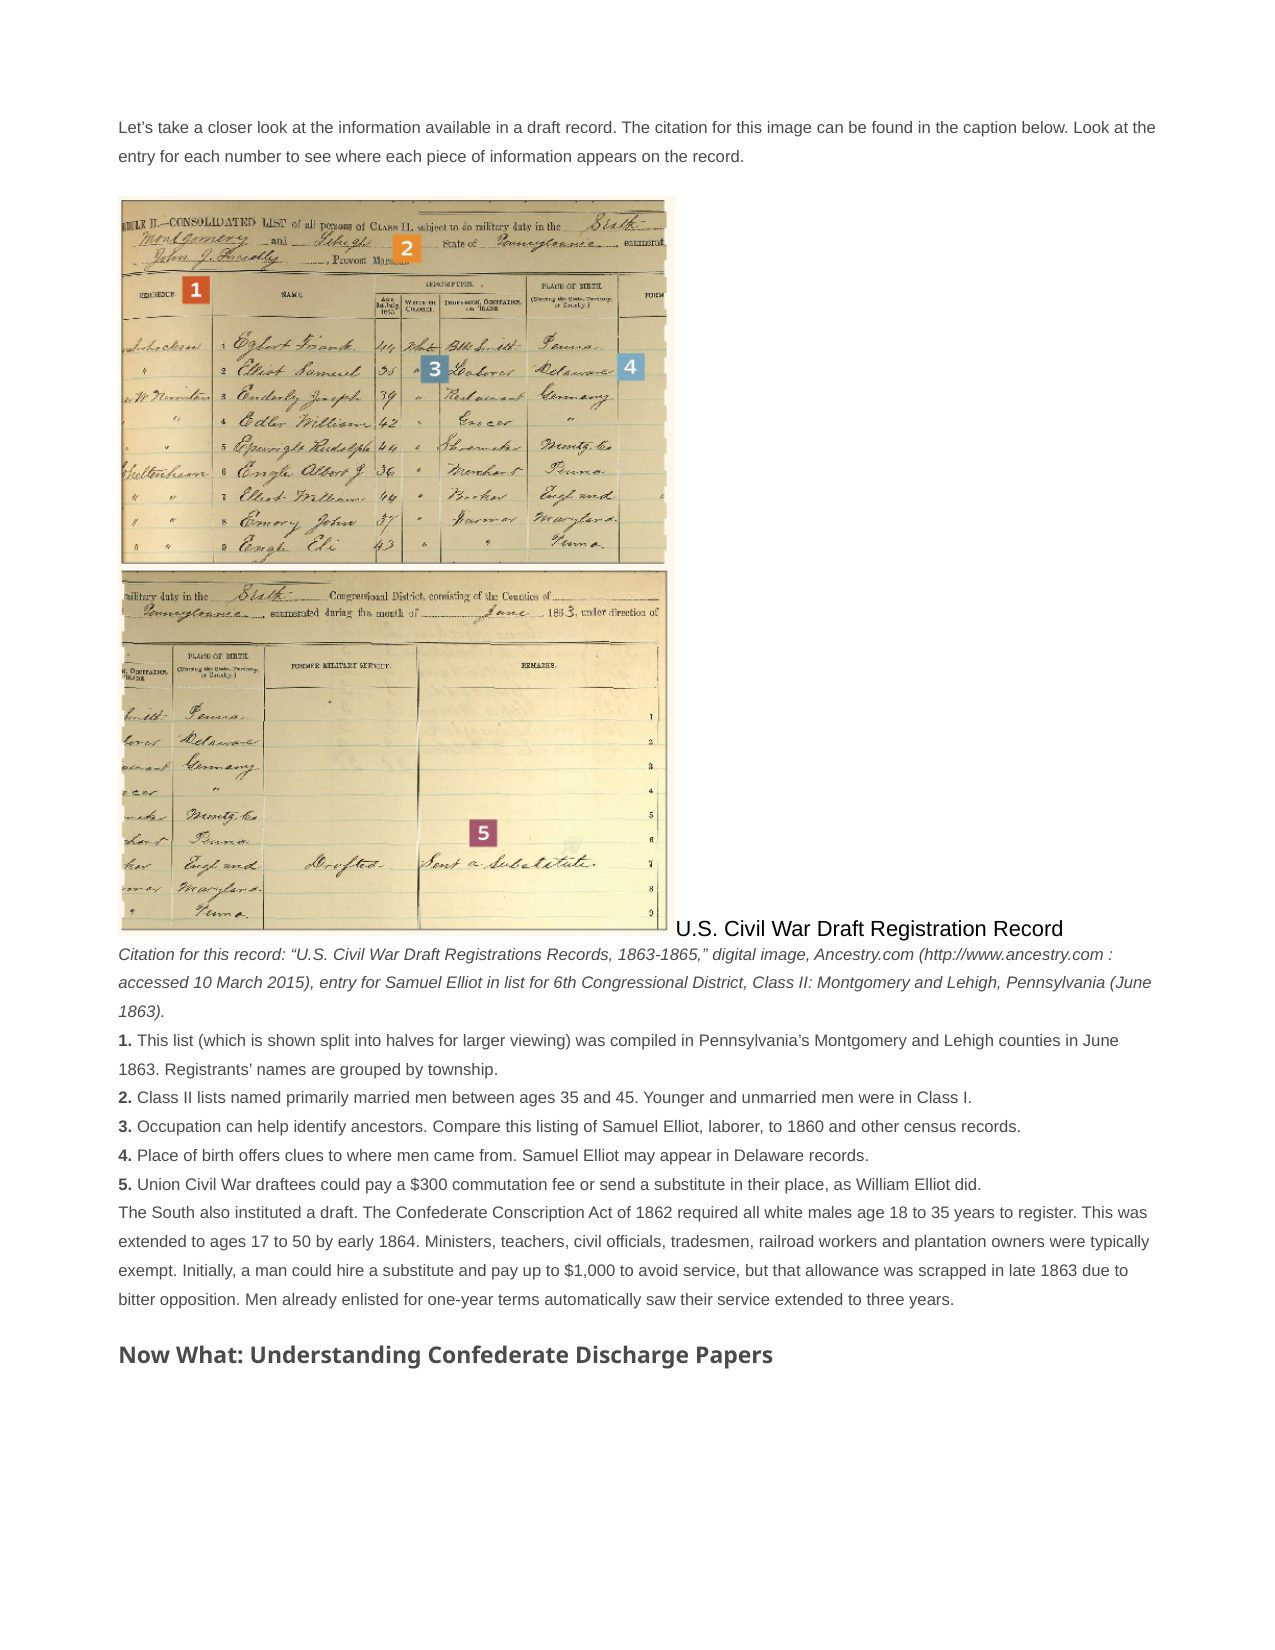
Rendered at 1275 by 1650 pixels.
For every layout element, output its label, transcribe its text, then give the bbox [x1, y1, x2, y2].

text Let’s take a closer look at the information available in a draft record. The citation for this image can be found in the caption below. Look at the entry for each number to see where each piece of information appears on the record. [118, 118, 1157, 166]
text 2. Class II lists named primarily married men between ages 35 and 45. Younger and unmarried men were in Class I. [118, 1088, 1157, 1107]
text 1. This list (which is shown split into halves for larger viewing) was compiled in Pennsylvania’s Montgomery and Lehigh counties in June 1863. Registrants’ names are grouped by township. [118, 1031, 1157, 1079]
text 5. Union Civil War draftees could pay a $300 commutation fee or send a substitute in their place, as William Elliot did. [118, 1174, 1157, 1194]
text 4. Place of birth offers clues to where men came from. Samuel Elliot may appear in Delaware records. [118, 1146, 1157, 1165]
text Now What: Understanding Confederate Discharge Papers [118, 1339, 1157, 1370]
text Citation for this record: “U.S. Civil War Draft Registrations Records, 1863-1865,” digital image, Ancestry.com (http://www.ancestry.com : accessed 10 March 2015), entry for Samuel Elliot in list for 6th Congressional District, Class II: Montgomery and Lehigh, Pennsylvania (June 1863). [118, 944, 1157, 1021]
picture [118, 196, 676, 936]
text The South also instituted a draft. The Confederate Conscription Act of 1862 required all white males age 18 to 35 years to register. This was extended to ages 17 to 50 by early 1864. Ministers, teachers, civil officials, tradesmen, railroad workers and plantation owners were typically exempt. Initially, a man could hire a substitute and pay up to $1,000 to avoid service, but that allowance was scrapped in late 1863 due to bitter opposition. Men already enlisted for one-year terms automatically saw their service extended to three years. [118, 1203, 1157, 1309]
text 3. Occupation can help identify ancestors. Compare this listing of Samuel Elliot, laborer, to 1860 and other census records. [118, 1117, 1157, 1136]
text U.S. Civil War Draft Registration Record [118, 196, 1157, 941]
